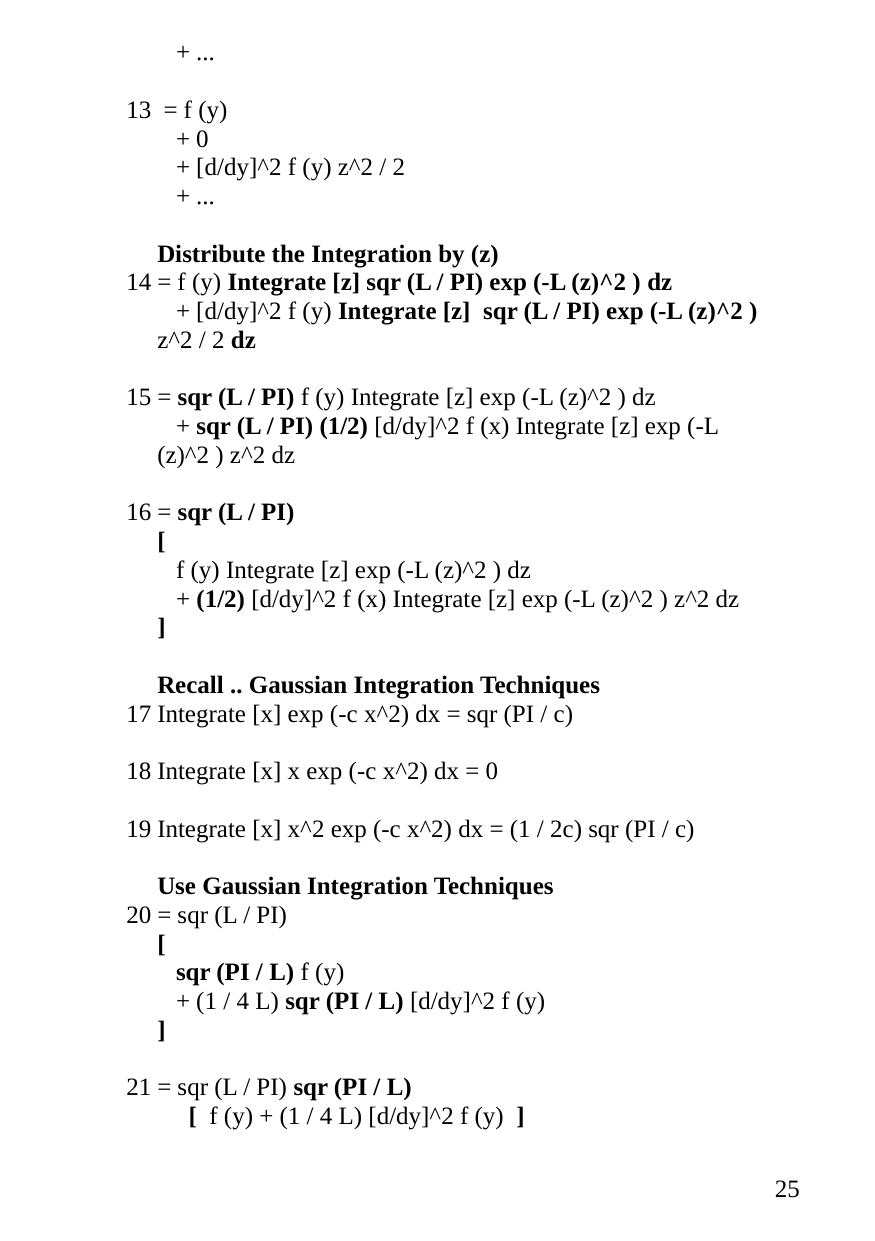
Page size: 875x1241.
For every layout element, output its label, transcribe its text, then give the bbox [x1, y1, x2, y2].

table_cell [109, 239, 154, 267]
table_cell [109, 843, 154, 871]
table_cell = sqr (L / PI) [ f (y) Integrate [z] exp (-L (z)^2 ) dz + (1/2) [d/dy]^2 f (x) Integrate [z] exp (-L (z)^2 ) z^2 dz ] [154, 498, 793, 641]
table_cell [154, 354, 793, 382]
table_cell [109, 785, 154, 814]
table_cell 17 [109, 699, 154, 727]
table_cell 20 [109, 900, 154, 1044]
table_cell Integrate [x] x exp (-c x^2) dx = 0 [154, 756, 793, 785]
table_cell [109, 469, 154, 497]
table_cell = f (y) + 0 + [d/dy]^2 f (y) z^2 / 2 + ... [154, 95, 793, 210]
table_cell = sqr (L / PI) f (y) Integrate [z] exp (-L (z)^2 ) dz + sqr (L / PI) (1/2) [d/dy]^2 f (x) Integrate [z] exp (-L (z)^2 ) z^2 dz [154, 383, 793, 469]
table_cell [154, 66, 793, 95]
table_cell Integrate [x] x^2 exp (-c x^2) dx = (1 / 2c) sqr (PI / c) [154, 814, 793, 842]
table_cell [154, 843, 793, 871]
table_cell = sqr (L / PI) sqr (PI / L) [ f (y) + (1 / 4 L) [d/dy]^2 f (y) ] [154, 1073, 793, 1130]
table_cell [154, 210, 793, 239]
table_cell Distribute the Integration by (z) [154, 239, 793, 267]
table_cell 18 [109, 756, 154, 785]
table_cell = sqr (L / PI) [ sqr (PI / L) f (y) + (1 / 4 L) sqr (PI / L) [d/dy]^2 f (y) ] [154, 900, 793, 1044]
table_cell Integrate [x] exp (-c x^2) dx = sqr (PI / c) [154, 699, 793, 727]
table_cell [109, 670, 154, 699]
table_cell 21 [109, 1073, 154, 1130]
table_cell [109, 728, 154, 756]
table_cell [109, 210, 154, 239]
table_cell [109, 871, 154, 900]
table_cell 19 [109, 814, 154, 842]
table_cell [154, 785, 793, 814]
table_cell 16 [109, 498, 154, 641]
table_cell 15 [109, 383, 154, 469]
table_cell [109, 1044, 154, 1072]
table_cell 14 [109, 268, 154, 354]
table_cell [109, 38, 154, 66]
table_cell [109, 641, 154, 670]
table_cell [154, 641, 793, 670]
table_cell = f (y) Integrate [z] sqr (L / PI) exp (-L (z)^2 ) dz + [d/dy]^2 f (y) Integrate [z] sqr (L / PI) exp (-L (z)^2 ) z^2 / 2 dz [154, 268, 793, 354]
table_cell + ... [154, 38, 793, 66]
table_cell [154, 469, 793, 497]
table_cell 13 [109, 95, 154, 210]
table_cell [109, 66, 154, 95]
table_cell [154, 728, 793, 756]
table_cell Recall .. Gaussian Integration Techniques [154, 670, 793, 699]
table_cell Use Gaussian Integration Techniques [154, 871, 793, 900]
table_cell [154, 1044, 793, 1072]
table_cell [109, 354, 154, 382]
